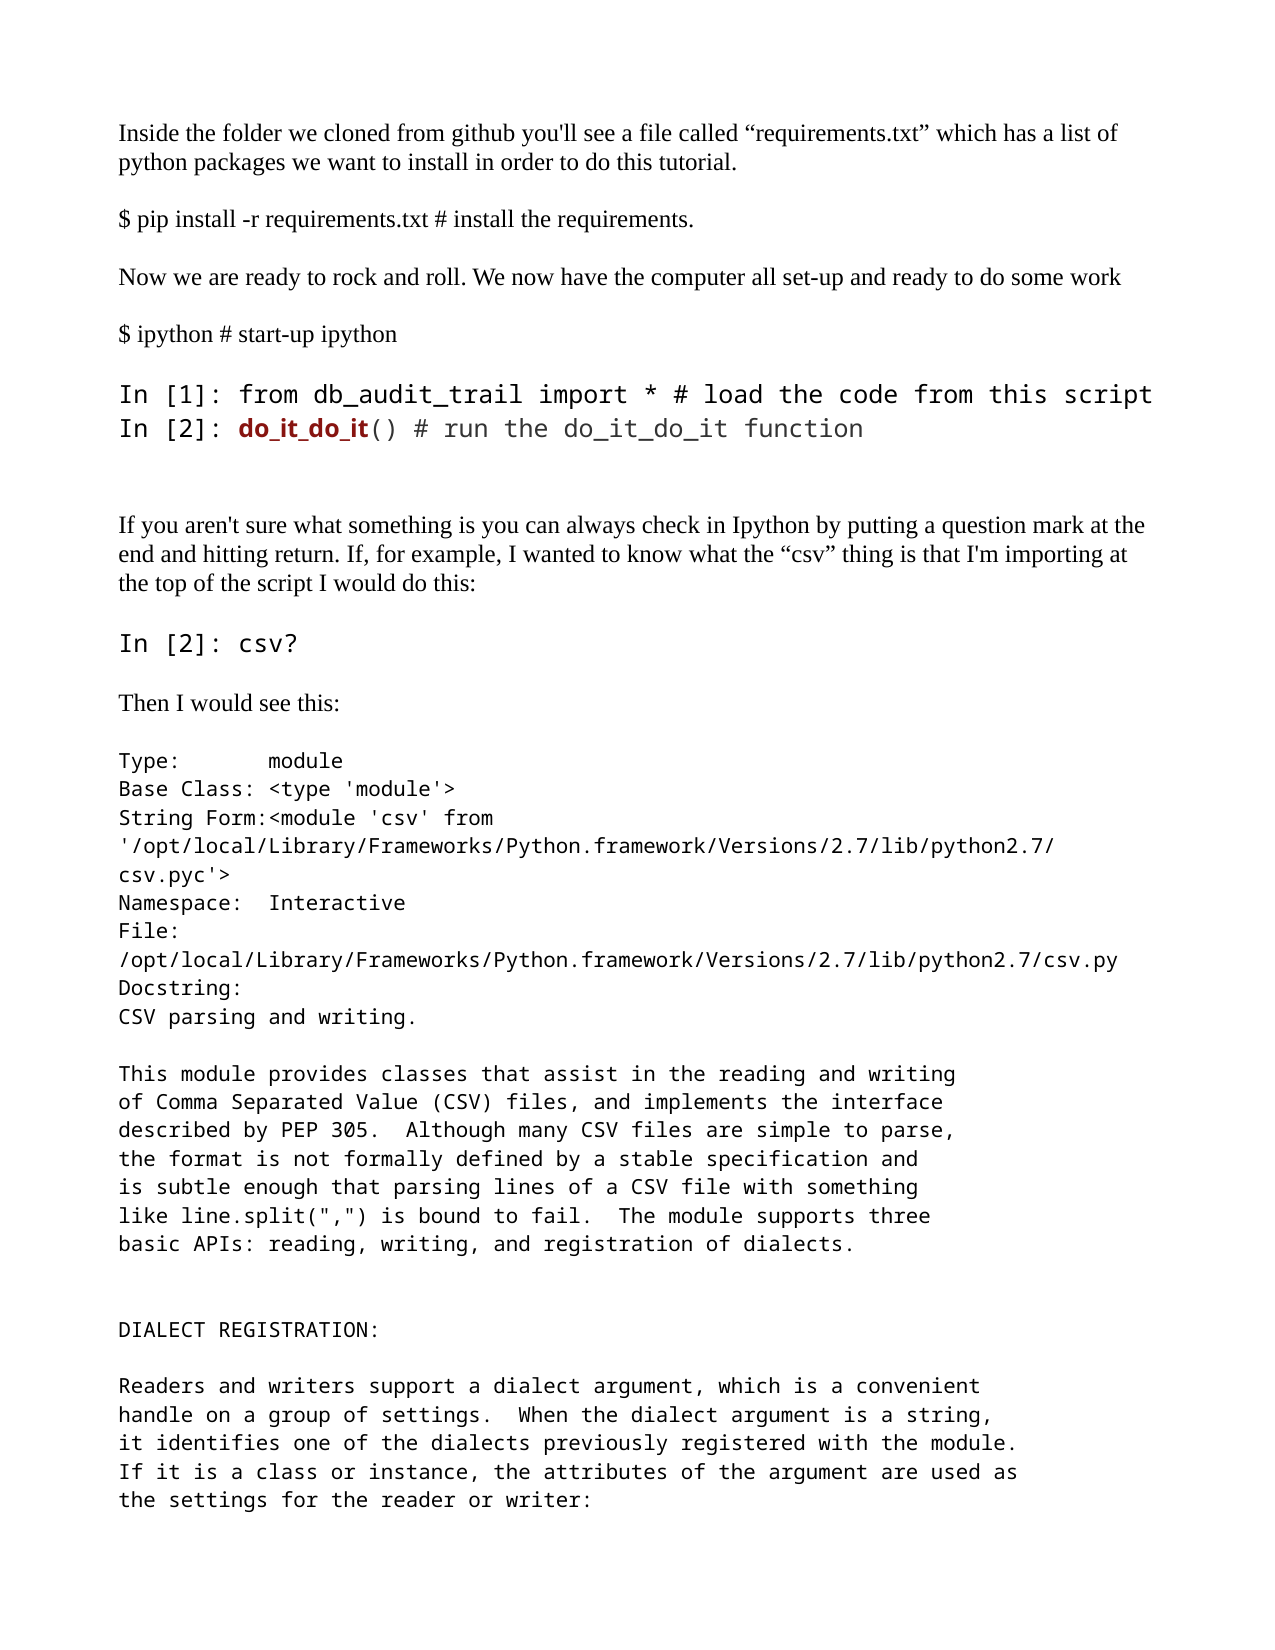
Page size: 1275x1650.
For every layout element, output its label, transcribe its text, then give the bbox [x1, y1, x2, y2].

text it identifies one of the dialects previously registered with the module. [118, 1428, 1157, 1457]
text basic APIs: reading, writing, and registration of dialects. [118, 1229, 1157, 1258]
text Namespace: Interactive [118, 888, 1157, 917]
text Docstring: [118, 973, 1157, 1002]
text Type: module [118, 746, 1157, 774]
text If you aren't sure what something is you can always check in Ipython by putting a question mark at the end and hitting return. If, for example, I wanted to know what the “csv” thing is that I'm importing at the top of the script I would do this: [118, 511, 1157, 597]
text handle on a group of settings. When the dialect argument is a string, [118, 1400, 1157, 1428]
text String Form:<module 'csv' from '/opt/local/Library/Frameworks/Python.framework/Versions/2.7/lib/python2.7/csv.pyc'> [118, 803, 1157, 888]
text Base Class: <type 'module'> [118, 774, 1157, 803]
text $ pip install -r requirements.txt # install the requirements. [118, 204, 1157, 233]
text Then I would see this: [118, 688, 1157, 717]
text described by PEP 305. Although many CSV files are simple to parse, [118, 1116, 1157, 1144]
text like line.split(",") is bound to fail. The module supports three [118, 1201, 1157, 1229]
text In [2]: do_it_do_it() # run the do_it_do_it function [118, 411, 1157, 445]
text In [2]: csv? [118, 626, 1157, 660]
text CSV parsing and writing. [118, 1002, 1157, 1030]
text is subtle enough that parsing lines of a CSV file with something [118, 1172, 1157, 1201]
text In [1]: from db_audit_trail import * # load the code from this script [118, 377, 1157, 411]
text File: /opt/local/Library/Frameworks/Python.framework/Versions/2.7/lib/python2.7/csv.py [118, 917, 1157, 973]
text the format is not formally defined by a stable specification and [118, 1144, 1157, 1172]
text This module provides classes that assist in the reading and writing [118, 1059, 1157, 1087]
text of Comma Separated Value (CSV) files, and implements the interface [118, 1087, 1157, 1116]
text Now we are ready to rock and roll. We now have the computer all set-up and ready to do some work [118, 262, 1157, 291]
text Readers and writers support a dialect argument, which is a convenient [118, 1372, 1157, 1400]
text the settings for the reader or writer: [118, 1485, 1157, 1514]
text Inside the folder we cloned from github you'll see a file called “requirements.txt” which has a list of python packages we want to install in order to do this tutorial. [118, 118, 1157, 176]
text If it is a class or instance, the attributes of the argument are used as [118, 1457, 1157, 1485]
text DIALECT REGISTRATION: [118, 1315, 1157, 1343]
text $ ipython # start-up ipython [118, 319, 1157, 348]
